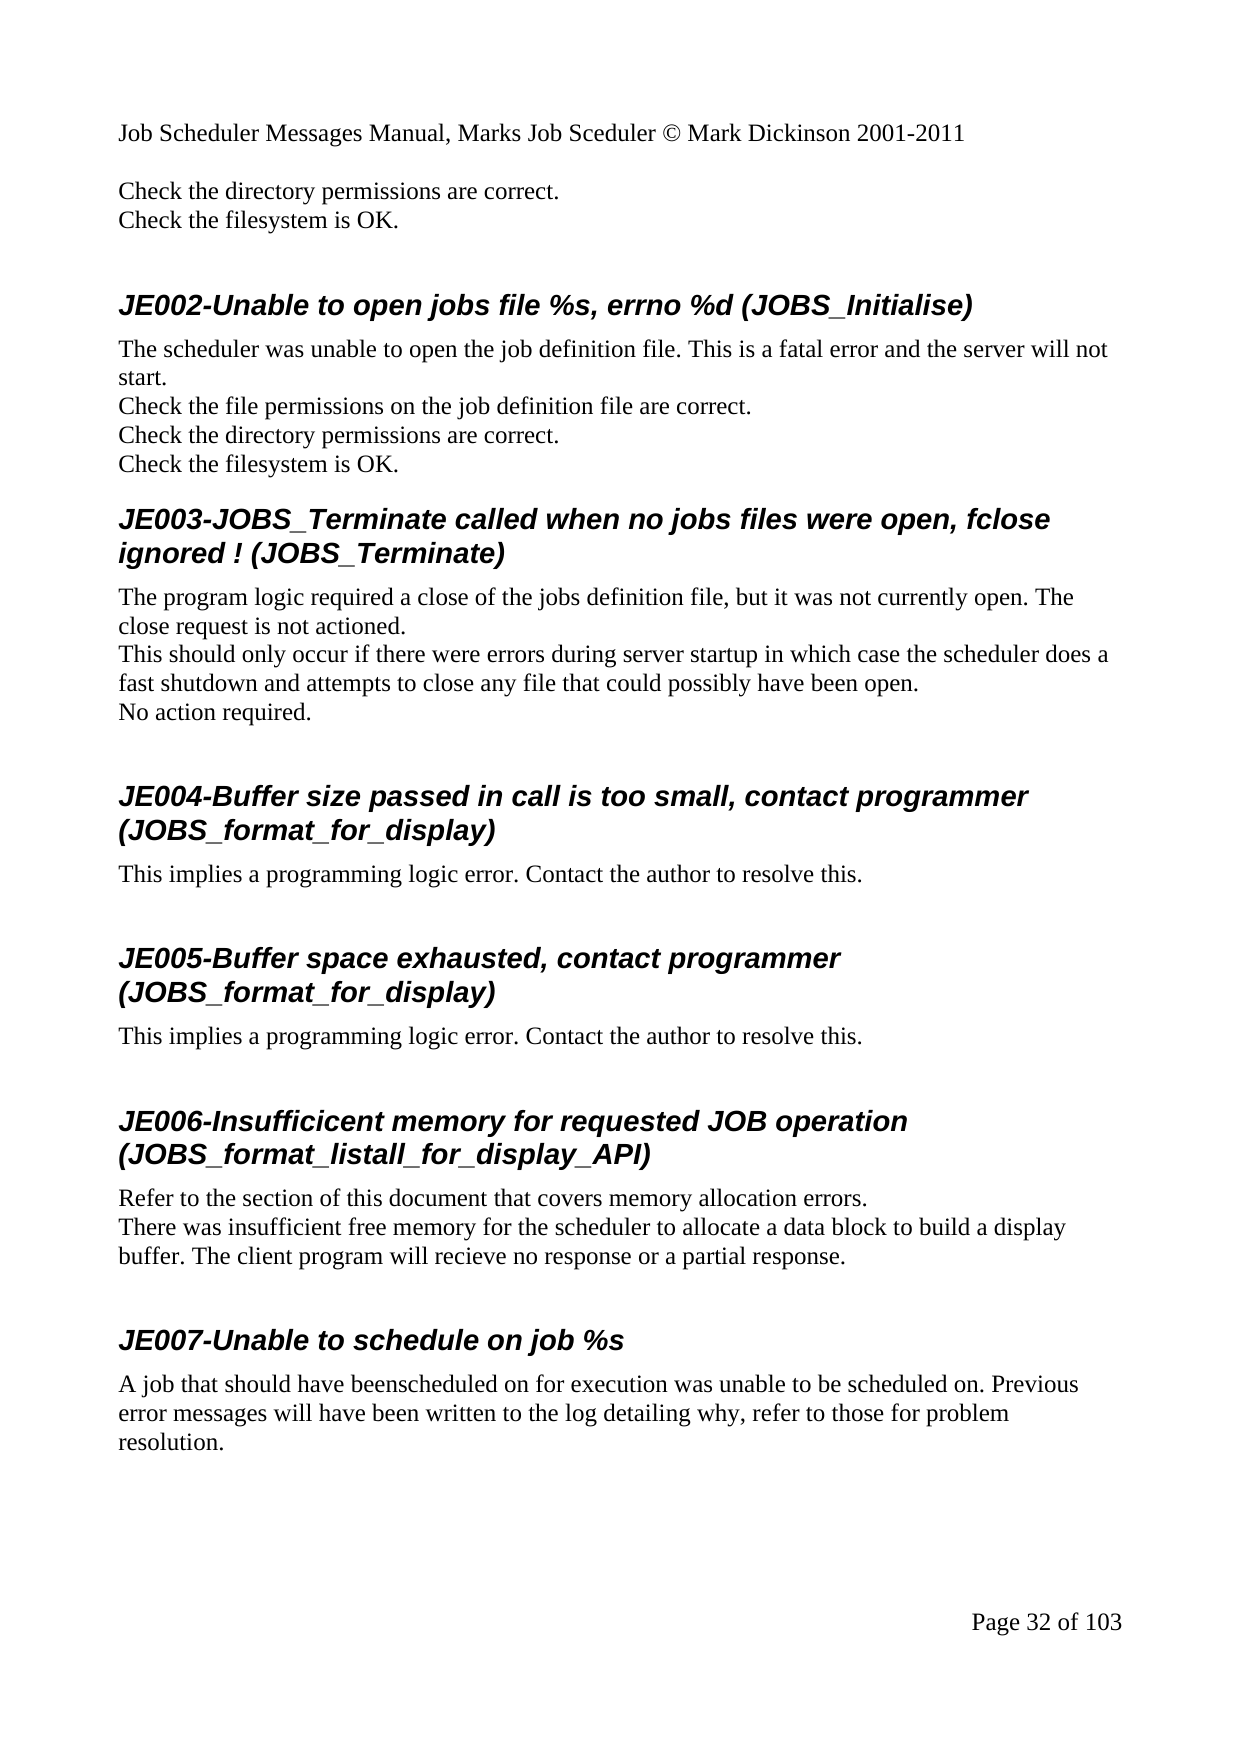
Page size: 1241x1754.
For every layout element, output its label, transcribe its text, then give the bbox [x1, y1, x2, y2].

text The program logic required a close of the jobs definition file, but it was not currently open. The close request is not actioned. [118, 582, 1122, 639]
text This implies a programming logic error. Contact the author to resolve this. [118, 859, 1122, 888]
text This implies a programming logic error. Contact the author to resolve this. [118, 1021, 1122, 1050]
subtitle JE006-Insufficicent memory for requested JOB operation (JOBS_format_listall_for_display_API) [118, 1104, 1122, 1171]
subtitle JE005-Buffer space exhausted, contact programmer (JOBS_format_for_display) [118, 942, 1122, 1009]
text Refer to the section of this document that covers memory allocation errors. [118, 1183, 1122, 1212]
text A job that should have beenscheduled on for execution was unable to be scheduled on. Previous error messages will have been written to the log detailing why, refer to those for problem resolution. [118, 1369, 1122, 1456]
subtitle JE002-Unable to open jobs file %s, errno %d (JOBS_Initialise) [118, 288, 1122, 321]
text No action required. [118, 697, 1122, 726]
subtitle JE003-JOBS_Terminate called when no jobs files were open, fclose ignored ! (JOBS_Terminate) [118, 502, 1122, 569]
text The scheduler was unable to open the job definition file. This is a fatal error and the server will not start. [118, 334, 1122, 391]
text This should only occur if there were errors during server startup in which case the scheduler does a fast shutdown and attempts to close any file that could possibly have been open. [118, 639, 1122, 697]
text Check the directory permissions are correct. [118, 420, 1122, 449]
text There was insufficient free memory for the scheduler to allocate a data block to build a display buffer. The client program will recieve no response or a partial response. [118, 1212, 1122, 1269]
subtitle JE007-Unable to schedule on job %s [118, 1323, 1122, 1357]
subtitle JE004-Buffer size passed in call is too small, contact programmer (JOBS_format_for_display) [118, 779, 1122, 847]
text Check the file permissions on the job definition file are correct. [118, 391, 1122, 420]
text Check the directory permissions are correct. [118, 176, 1122, 205]
text Check the filesystem is OK. [118, 205, 1122, 234]
text Check the filesystem is OK. [118, 449, 1122, 477]
